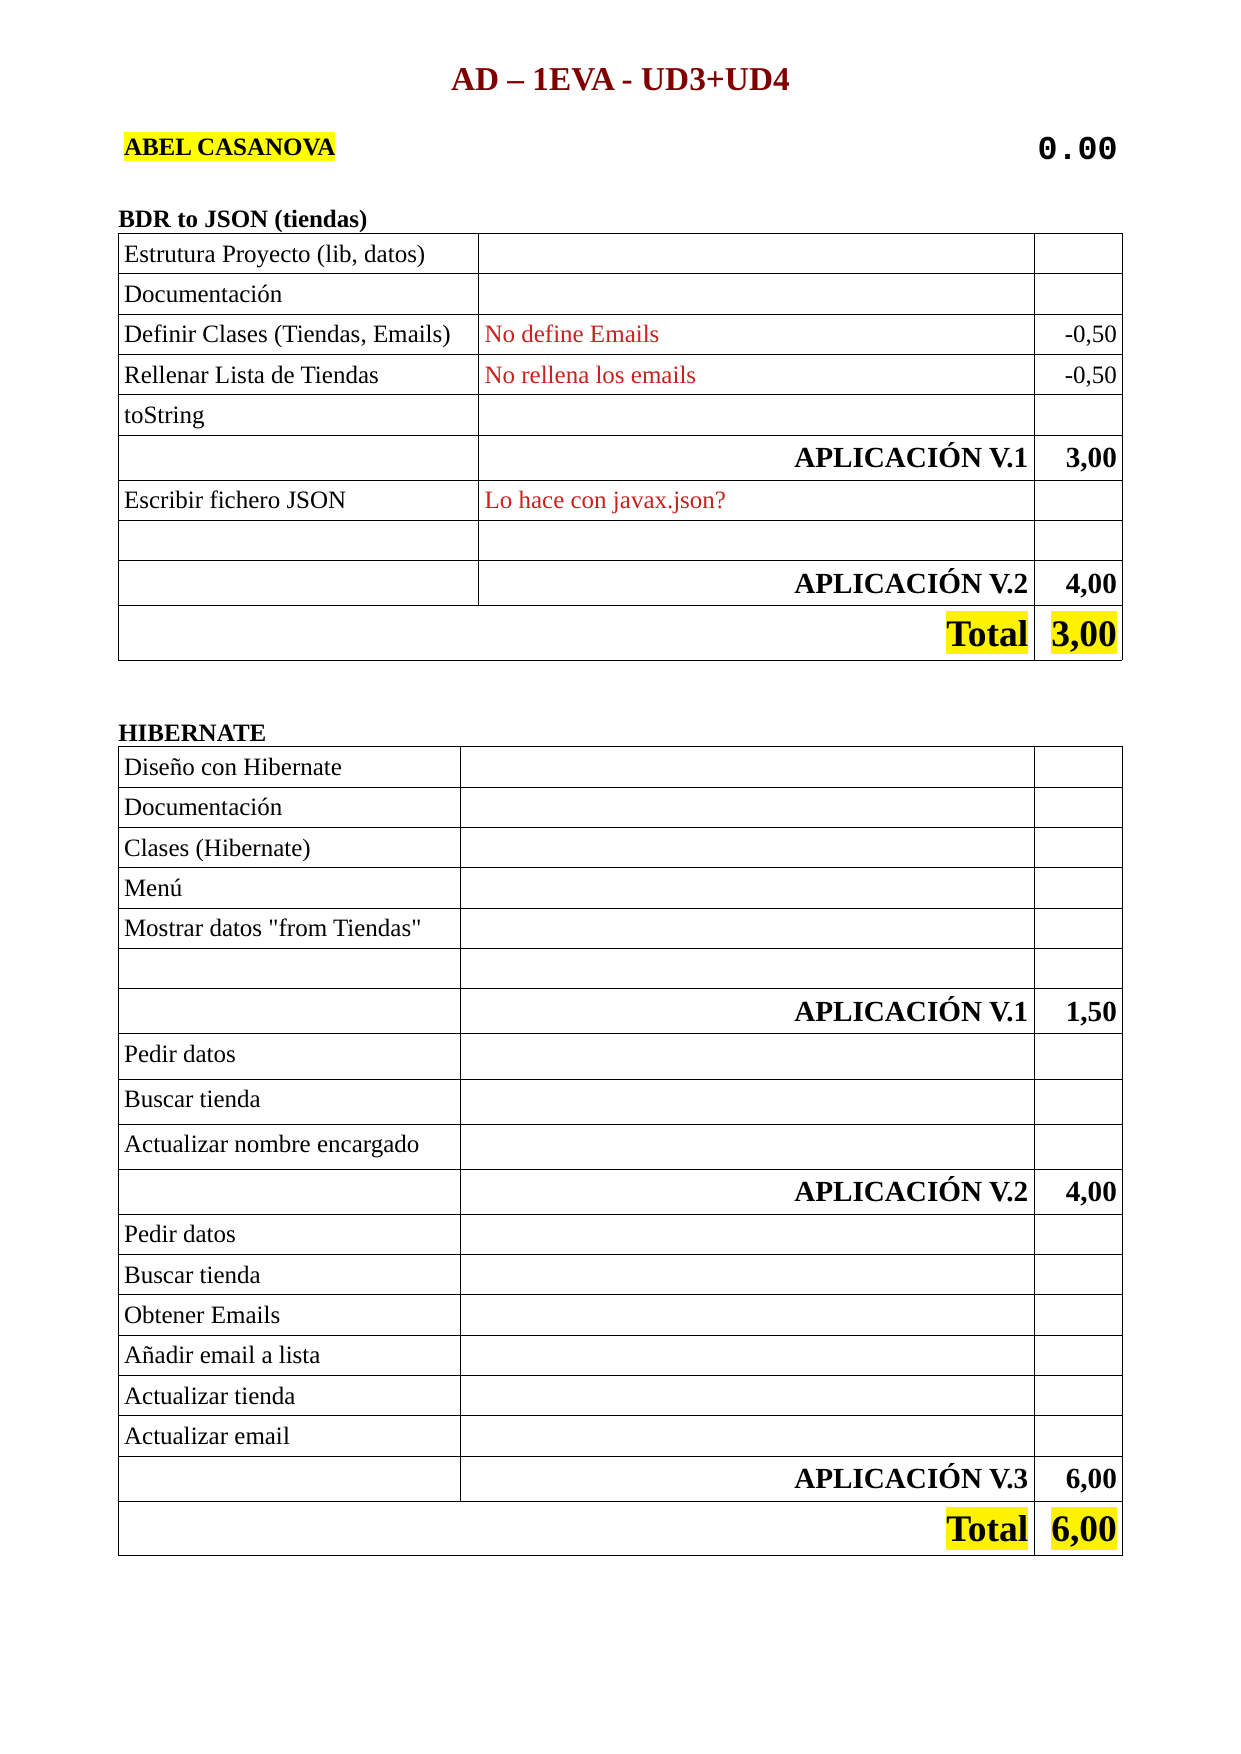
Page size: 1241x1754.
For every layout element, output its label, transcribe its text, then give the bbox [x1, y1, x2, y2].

table_cell APLICACIÓN V.1 [461, 989, 1034, 1033]
table_cell [1035, 521, 1122, 560]
table_cell Rellenar Lista de Tiendas [119, 355, 478, 394]
table_cell [461, 1080, 1034, 1123]
table_cell APLICACIÓN V.1 [479, 436, 1034, 479]
table_cell [1035, 1034, 1122, 1078]
table_header Estrutura Proyecto (lib, datos) [119, 234, 478, 273]
table_cell 3,00 [1035, 436, 1122, 479]
table_cell [1035, 909, 1122, 948]
table_cell [119, 561, 478, 605]
table_cell [1035, 788, 1122, 827]
table_header ABEL CASANOVA [118, 126, 974, 175]
table_cell [461, 949, 1034, 988]
table_cell Clases (Hibernate) [119, 828, 460, 867]
table_cell Pedir datos [119, 1215, 460, 1254]
table_cell [461, 1336, 1034, 1375]
table_cell [461, 828, 1034, 867]
table_cell [1035, 1080, 1122, 1123]
table_cell Buscar tienda [119, 1255, 460, 1294]
text HIBERNATE [118, 718, 1122, 746]
table_cell 6,00 [1035, 1502, 1122, 1555]
table_cell [461, 1416, 1034, 1456]
table_cell [1035, 1376, 1122, 1415]
table_cell [1035, 868, 1122, 908]
table_cell [1035, 828, 1122, 867]
table_cell [1035, 274, 1122, 313]
table_cell toString [119, 395, 478, 434]
table_cell Actualizar email [119, 1416, 460, 1456]
table_cell [119, 1457, 460, 1501]
table_cell Documentación [119, 274, 478, 313]
table_cell [119, 989, 460, 1033]
table_cell [461, 1376, 1034, 1415]
table_cell [1035, 481, 1122, 520]
table_cell [461, 1125, 1034, 1169]
table_cell [119, 521, 478, 560]
table_cell [1035, 1255, 1122, 1294]
table_cell -0,50 [1035, 355, 1122, 394]
table_cell Total [119, 606, 1034, 660]
table_cell [1035, 1336, 1122, 1375]
table_header 9,00 [974, 126, 1123, 175]
table_cell APLICACIÓN V.2 [461, 1170, 1034, 1214]
table_cell [461, 1034, 1034, 1078]
table_cell [119, 1170, 460, 1214]
text AD – 1EVA - UD3+UD4 [118, 59, 1122, 97]
table_cell [461, 1255, 1034, 1294]
table_cell 1,50 [1035, 989, 1122, 1033]
table_cell No define Emails [479, 315, 1034, 354]
table_header [1035, 747, 1122, 787]
table_cell Menú [119, 868, 460, 908]
table_header [1035, 234, 1122, 273]
table_cell [1035, 1295, 1122, 1335]
table_cell [1035, 1416, 1122, 1456]
table_cell Actualizar tienda [119, 1376, 460, 1415]
table_cell [1035, 949, 1122, 988]
table_cell 6,00 [1035, 1457, 1122, 1501]
table_cell [119, 436, 478, 479]
table_cell 3,00 [1035, 606, 1122, 660]
table_cell Lo hace con javax.json? [479, 481, 1034, 520]
table_cell APLICACIÓN V.2 [479, 561, 1034, 605]
table_cell Definir Clases (Tiendas, Emails) [119, 315, 478, 354]
table_cell [1035, 1215, 1122, 1254]
table_cell Pedir datos [119, 1034, 460, 1078]
table_cell Documentación [119, 788, 460, 827]
table_cell 4,00 [1035, 1170, 1122, 1214]
table_cell Mostrar datos "from Tiendas" [119, 909, 460, 948]
table_cell [479, 521, 1034, 560]
table_cell Actualizar nombre encargado [119, 1125, 460, 1169]
table_cell Obtener Emails [119, 1295, 460, 1335]
table_cell 4,00 [1035, 561, 1122, 605]
table_cell [1035, 1125, 1122, 1169]
table_cell Añadir email a lista [119, 1336, 460, 1375]
table_cell [461, 1295, 1034, 1335]
table_cell [461, 909, 1034, 948]
table_cell Total [119, 1502, 1034, 1555]
table_cell [119, 949, 460, 988]
table_cell APLICACIÓN V.3 [461, 1457, 1034, 1501]
table_cell [479, 274, 1034, 313]
table_cell -0,50 [1035, 315, 1122, 354]
table_header [461, 747, 1034, 787]
table_cell [461, 868, 1034, 908]
table_cell [1035, 395, 1122, 434]
table_header [479, 234, 1034, 273]
table_cell [479, 395, 1034, 434]
text BDR to JSON (tiendas) [118, 204, 1122, 233]
table_header Diseño con Hibernate [119, 747, 460, 787]
table_cell Buscar tienda [119, 1080, 460, 1123]
table_cell No rellena los emails [479, 355, 1034, 394]
table_cell [461, 1215, 1034, 1254]
table_cell [461, 788, 1034, 827]
table_cell Escribir fichero JSON [119, 481, 478, 520]
